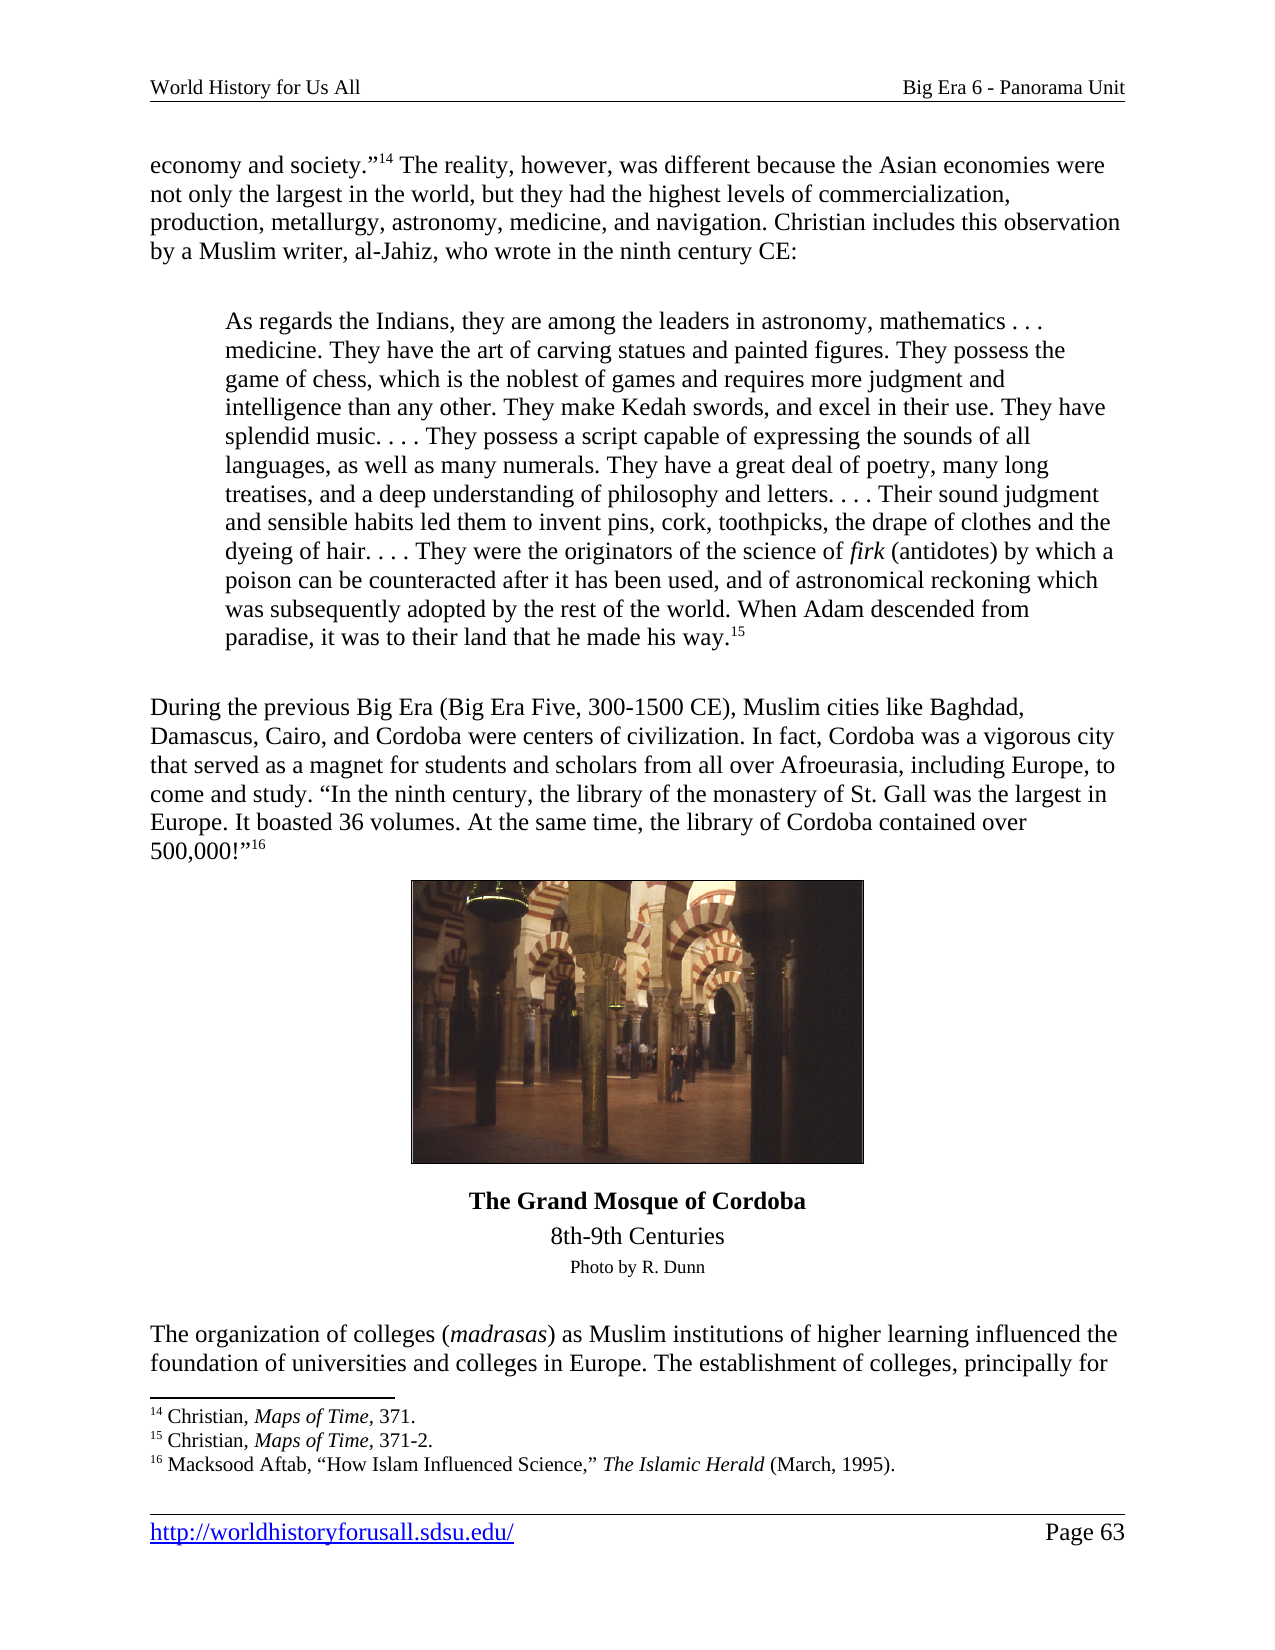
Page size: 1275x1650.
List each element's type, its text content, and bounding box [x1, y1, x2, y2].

text economy and society.” The reality, however, was different because the Asian economies were not only the largest in the world, but they had the highest levels of commercialization, production, metallurgy, astronomy, medicine, and navigation. Christian includes this observation by a Muslim writer, al-Jahiz, who wrote in the ninth century CE: [150, 150, 1125, 265]
text During the previous Big Era (Big Era Five, 300-1500 CE), Muslim cities like Baghdad, Damascus, Cairo, and Cordoba were centers of civilization. In fact, Cordoba was a vigorous city that served as a magnet for students and scholars from all over Afroeurasia, including Europe, to come and study. “In the ninth century, the library of the monastery of St. Gall was the largest in Europe. It boasted 36 volumes. At the same time, the library of Cordoba contained over 500,000!” [150, 692, 1125, 865]
text Christian, Maps of Time, 371-2. [150, 1428, 1125, 1452]
text As regards the Indians, they are among the leaders in astronomy, mathematics . . . medicine. They have the art of carving statues and painted figures. They possess the game of chess, which is the noblest of games and requires more judgment and intelligence than any other. They make Kedah swords, and excel in their use. They have splendid music. . . . They possess a script capable of expressing the sounds of all languages, as well as many numerals. They have a great deal of poetry, many long treatises, and a deep understanding of philosophy and letters. . . . Their sound judgment and sensible habits led them to invent pins, cork, toothpicks, the drape of clothes and the dyeing of hair. . . . They were the originators of the science of firk (antidotes) by which a poison can be counteracted after it has been used, and of astronomical reckoning which was subsequently adopted by the rest of the world. When Adam descended from paradise, it was to their land that he made his way. [225, 306, 1125, 651]
text Christian, Maps of Time, 371. [150, 1404, 1125, 1428]
text 8th-9th Centuries [150, 1221, 1125, 1250]
text The organization of colleges (madrasas) as Muslim institutions of higher learning influenced the foundation of universities and colleges in Europe. The establishment of colleges, principally for [150, 1319, 1125, 1377]
text The Grand Mosque of Cordoba [150, 1186, 1125, 1215]
text Photo by R. Dunn [150, 1256, 1125, 1278]
text Macksood Aftab, “How Islam Influenced Science,” The Islamic Herald (March, 1995). [150, 1452, 1125, 1476]
